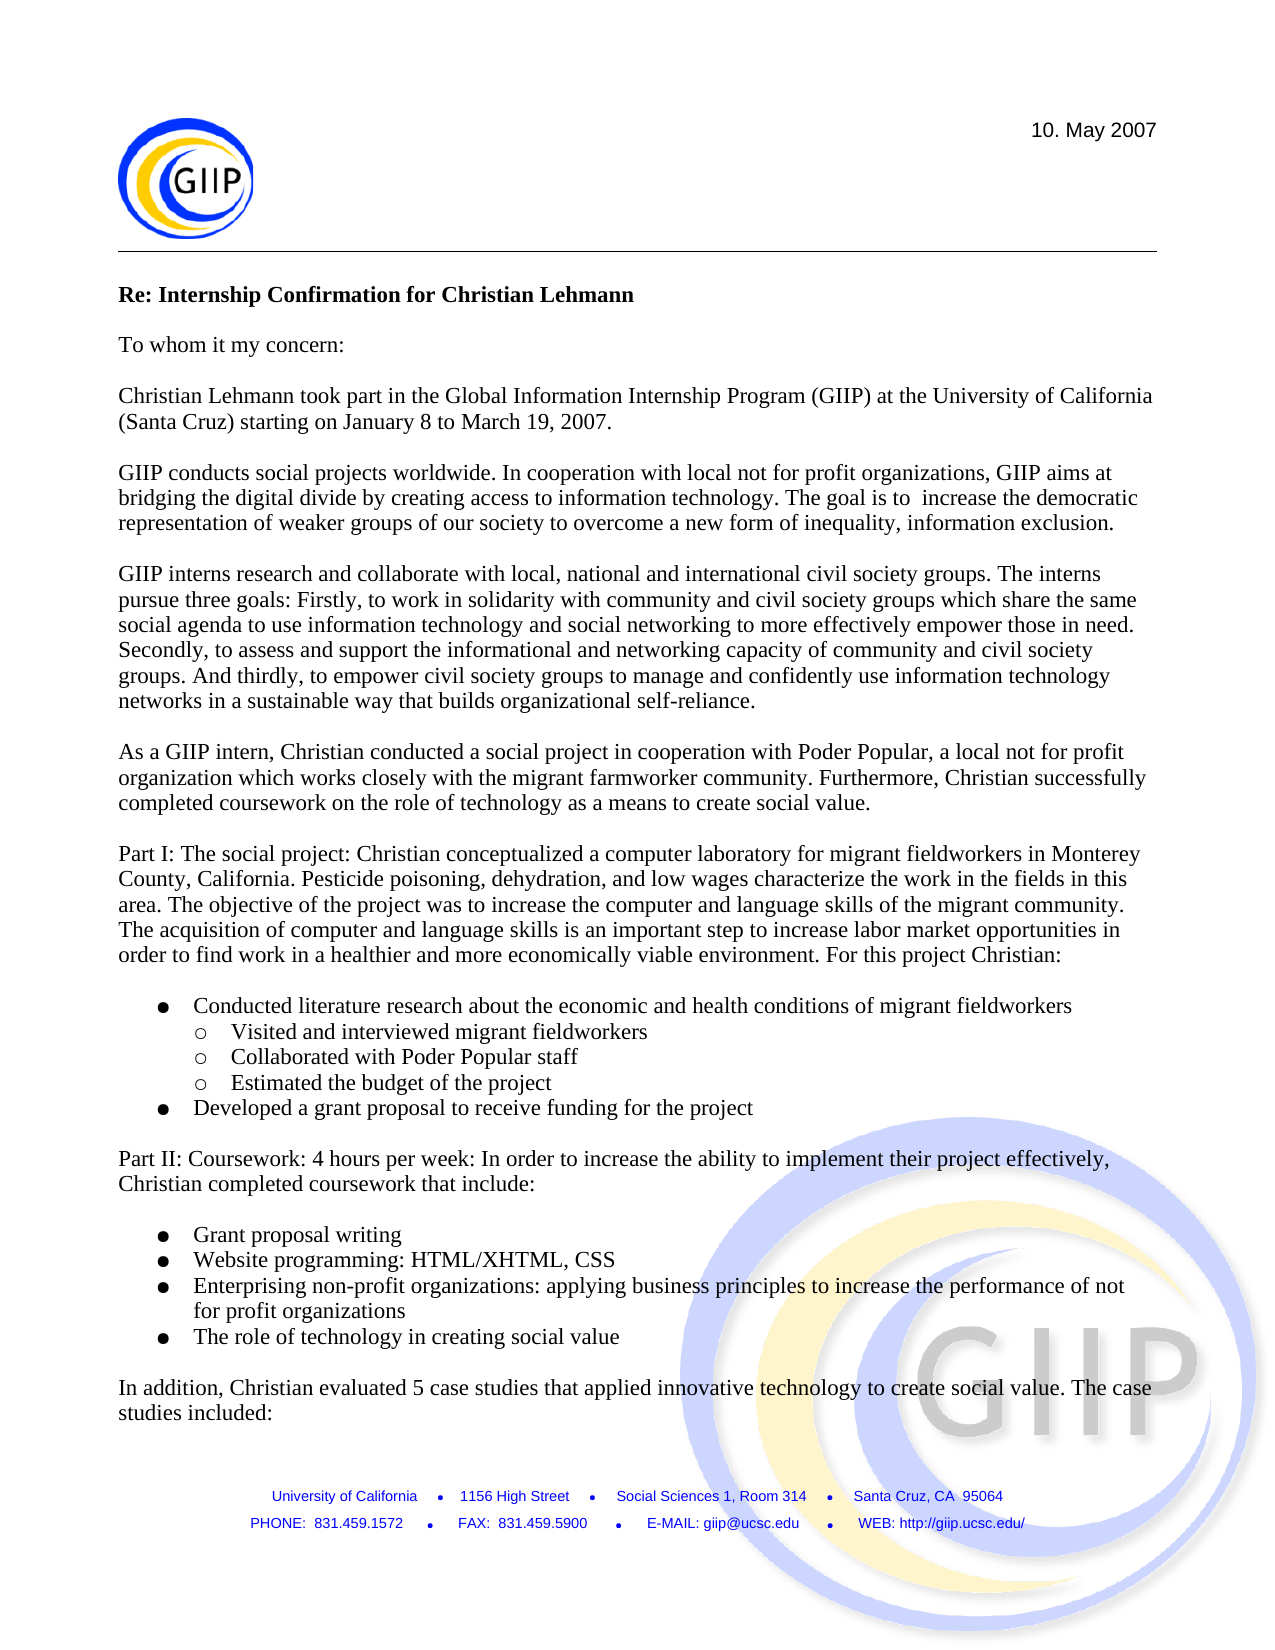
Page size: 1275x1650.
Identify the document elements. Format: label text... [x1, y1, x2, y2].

text GIIP conducts social projects worldwide. In cooperation with local not for profit organizations, GIIP aims at bridging the digital divide by creating access to information technology. The goal is to increase the democratic representation of weaker groups of our society to overcome a new form of inequality, information exclusion. [118, 459, 1157, 536]
list Grant proposal writing [156, 1222, 675, 1247]
list Collaborated with Poder Popular staff [193, 1044, 1157, 1069]
text Christian Lehmann took part in the Global Information Internship Program (GIIP) at the University of California (Santa Cruz) starting on January 8 to March 19, 2007. [118, 383, 1157, 434]
list The role of technology in creating social value [156, 1324, 675, 1349]
list Developed a grant proposal to receive funding for the project [156, 1095, 1157, 1120]
text Part II: Coursework: 4 hours per week: In order to increase the ability to implement their project effectively, Christian completed coursework that include: [118, 1146, 675, 1197]
list Enterprising non-profit organizations: applying business principles to increase the performance of not for profit organizations [156, 1273, 675, 1324]
text In addition, Christian evaluated 5 case studies that applied innovative technology to create social value. The case studies included: [118, 1374, 675, 1425]
text GIIP interns research and collaborate with local, national and international civil society groups. The interns pursue three goals: Firstly, to work in solidarity with community and civil society groups which share the same social agenda to use information technology and social networking to more effectively empower those in need. Secondly, to assess and support the informational and networking capacity of community and civil society groups. And thirdly, to empower civil society groups to manage and confidently use information technology networks in a sustainable way that builds organizational self-reliance. [118, 561, 1157, 714]
picture [118, 118, 254, 239]
text Re: Internship Confirmation for Christian Lehmann [118, 282, 1157, 307]
list Conducted literature research about the economic and health conditions of migrant fieldworkers [156, 993, 1157, 1019]
text Part I: The social project: Christian conceptualized a computer laboratory for migrant fieldworkers in Monterey County, California. Pesticide poisoning, dehydration, and low wages characterize the work in the fields in this area. The objective of the project was to increase the computer and language skills of the migrant community. The acquisition of computer and language skills is an important step to increase labor market opportunities in order to find work in a healthier and more economically viable environment. For this project Christian: [118, 841, 1157, 968]
list Visited and interviewed migrant fieldworkers [193, 1019, 1157, 1044]
text As a GIIP intern, Christian conducted a social project in cooperation with Poder Popular, a local not for profit organization which works closely with the migrant farmworker community. Furthermore, Christian successfully completed coursework on the role of technology as a means to create social value. [118, 739, 1157, 815]
list Website programming: HTML/XHTML, CSS [156, 1247, 675, 1273]
list Estimated the budget of the project [193, 1069, 1157, 1095]
text To whom it my concern: [118, 332, 1157, 358]
